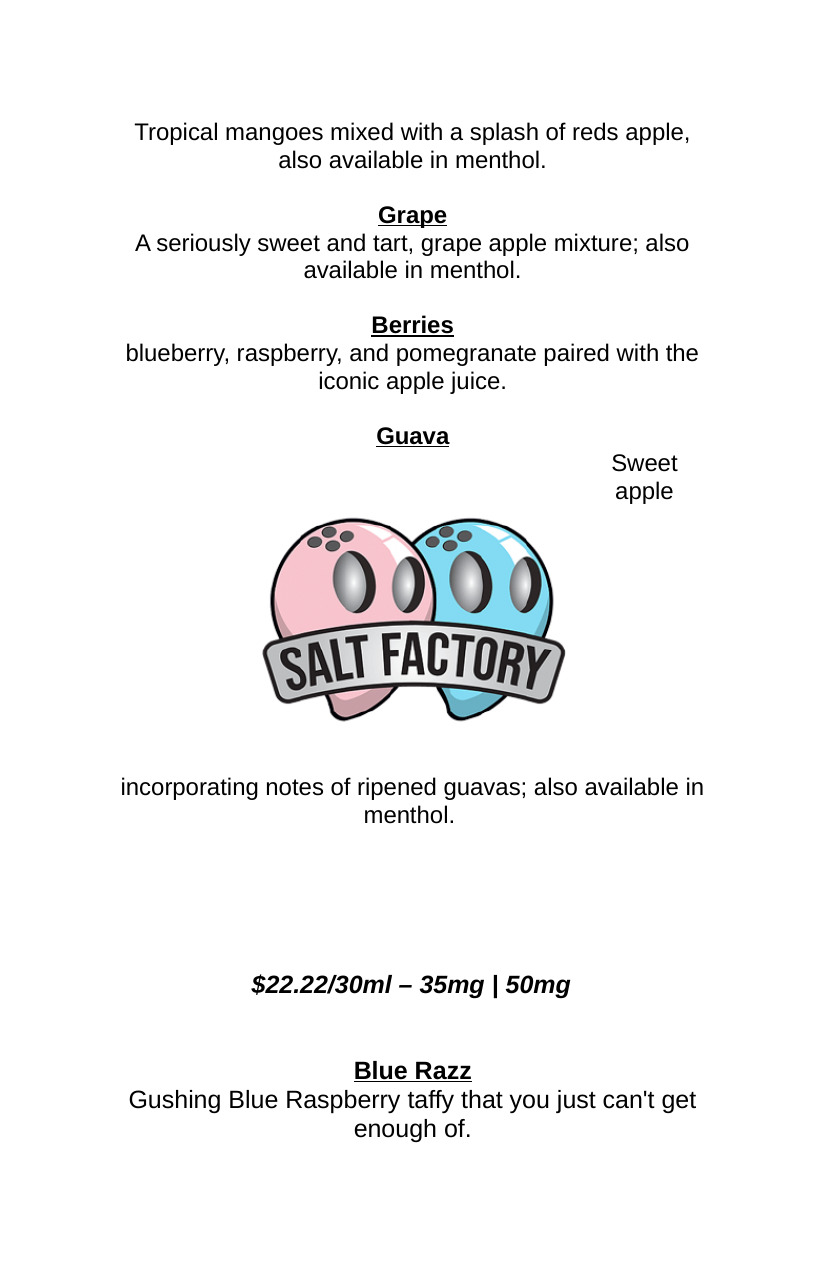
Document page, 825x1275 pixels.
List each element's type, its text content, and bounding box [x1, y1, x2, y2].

text Grape [118, 201, 707, 228]
text Gushing Blue Raspberry taffy that you just can't get enough of. [118, 1085, 707, 1142]
text Tropical mangoes mixed with a splash of reds apple, also available in menthol. [118, 118, 707, 173]
text blueberry, raspberry, and pomegranate paired with the iconic apple juice. [118, 339, 707, 394]
text Guava [118, 422, 707, 449]
picture [238, 465, 582, 774]
text Berries [118, 311, 707, 339]
text A seriously sweet and tart, grape apple mixture; also available in menthol. [118, 228, 707, 284]
text Blue Razz [118, 1056, 707, 1085]
text Sweet apple incorporating notes of ripened guavas; also available in menthol. [118, 449, 707, 828]
text $22.22/30ml – 35mg | 50mg [118, 970, 707, 998]
